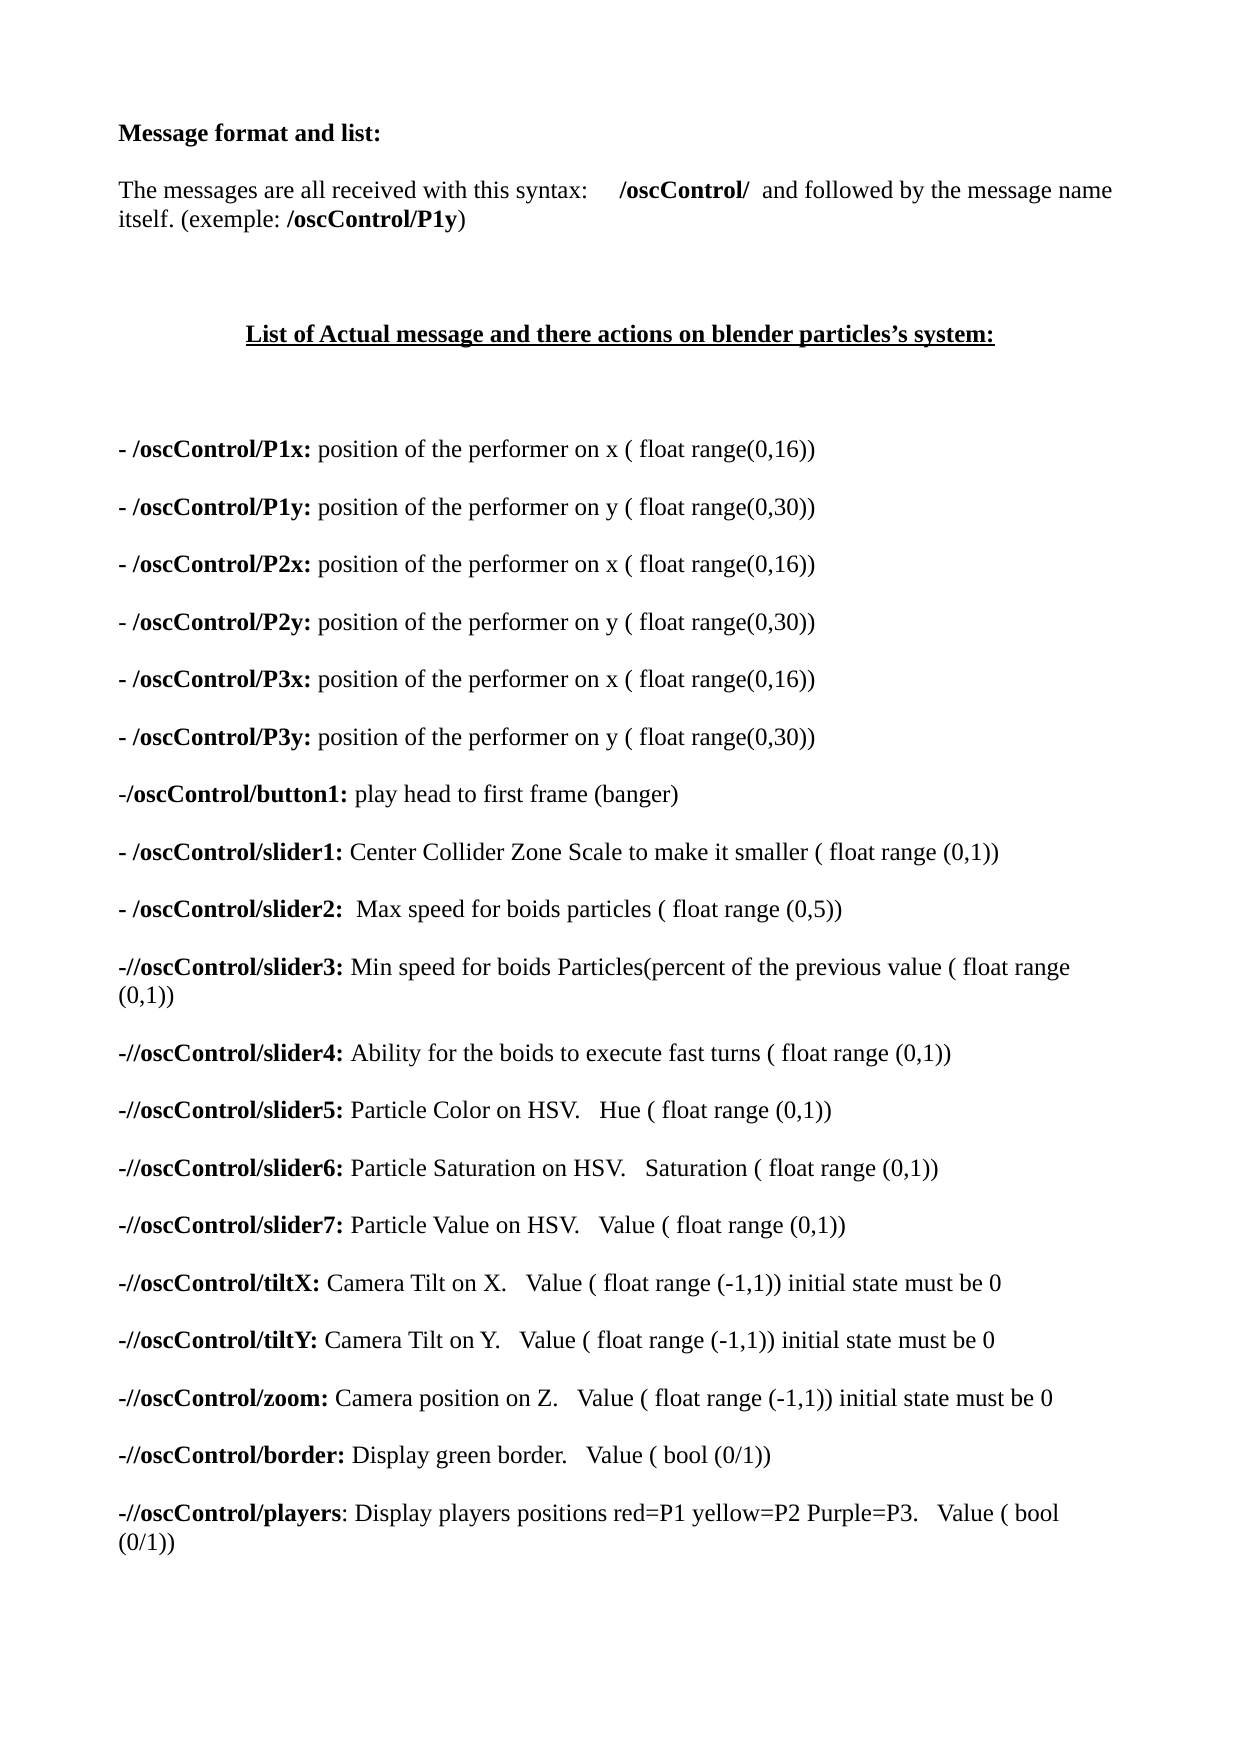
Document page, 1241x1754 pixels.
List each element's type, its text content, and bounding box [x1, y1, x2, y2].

text -/oscControl/button1: play head to first frame (banger) [118, 779, 1122, 808]
text -//oscControl/border: Display green border. Value ( bool (0/1)) [118, 1441, 1122, 1469]
text -//oscControl/slider5: Particle Color on HSV. Hue ( float range (0,1)) [118, 1096, 1122, 1124]
text Message format and list: [118, 118, 1122, 147]
text -//oscControl/slider7: Particle Value on HSV. Value ( float range (0,1)) [118, 1211, 1122, 1239]
text -//oscControl/slider3: Min speed for boids Particles(percent of the previous value ( float range (0,1)) [118, 952, 1122, 1009]
text -//oscControl/slider6: Particle Saturation on HSV. Saturation ( float range (0,1)) [118, 1153, 1122, 1182]
text -//oscControl/tiltX: Camera Tilt on X. Value ( float range (-1,1)) initial state must be 0 [118, 1268, 1122, 1297]
text - /oscControl/P1x: position of the performer on x ( float range(0,16)) [118, 434, 1122, 463]
text List of Actual message and there actions on blender particles’s system: [118, 319, 1122, 348]
text - /oscControl/P3y: position of the performer on y ( float range(0,30)) [118, 722, 1122, 751]
text -//oscControl/tiltY: Camera Tilt on Y. Value ( float range (-1,1)) initial state must be 0 [118, 1326, 1122, 1354]
text - /oscControl/P1y: position of the performer on y ( float range(0,30)) [118, 492, 1122, 521]
text -//oscControl/players: Display players positions red=P1 yellow=P2 Purple=P3. Value ( bool (0/1)) [118, 1498, 1122, 1556]
text - /oscControl/P3x: position of the performer on x ( float range(0,16)) [118, 664, 1122, 693]
text -//oscControl/slider4: Ability for the boids to execute fast turns ( float range (0,1)) [118, 1038, 1122, 1067]
text - /oscControl/P2y: position of the performer on y ( float range(0,30)) [118, 607, 1122, 636]
text - /oscControl/P2x: position of the performer on x ( float range(0,16)) [118, 549, 1122, 578]
text The messages are all received with this syntax: /oscControl/ and followed by the message name itself. (exemple: /oscControl/P1y) [118, 176, 1122, 233]
text -//oscControl/zoom: Camera position on Z. Value ( float range (-1,1)) initial state must be 0 [118, 1383, 1122, 1412]
text - /oscControl/slider2: Max speed for boids particles ( float range (0,5)) [118, 894, 1122, 923]
text - /oscControl/slider1: Center Collider Zone Scale to make it smaller ( float range (0,1)) [118, 837, 1122, 866]
